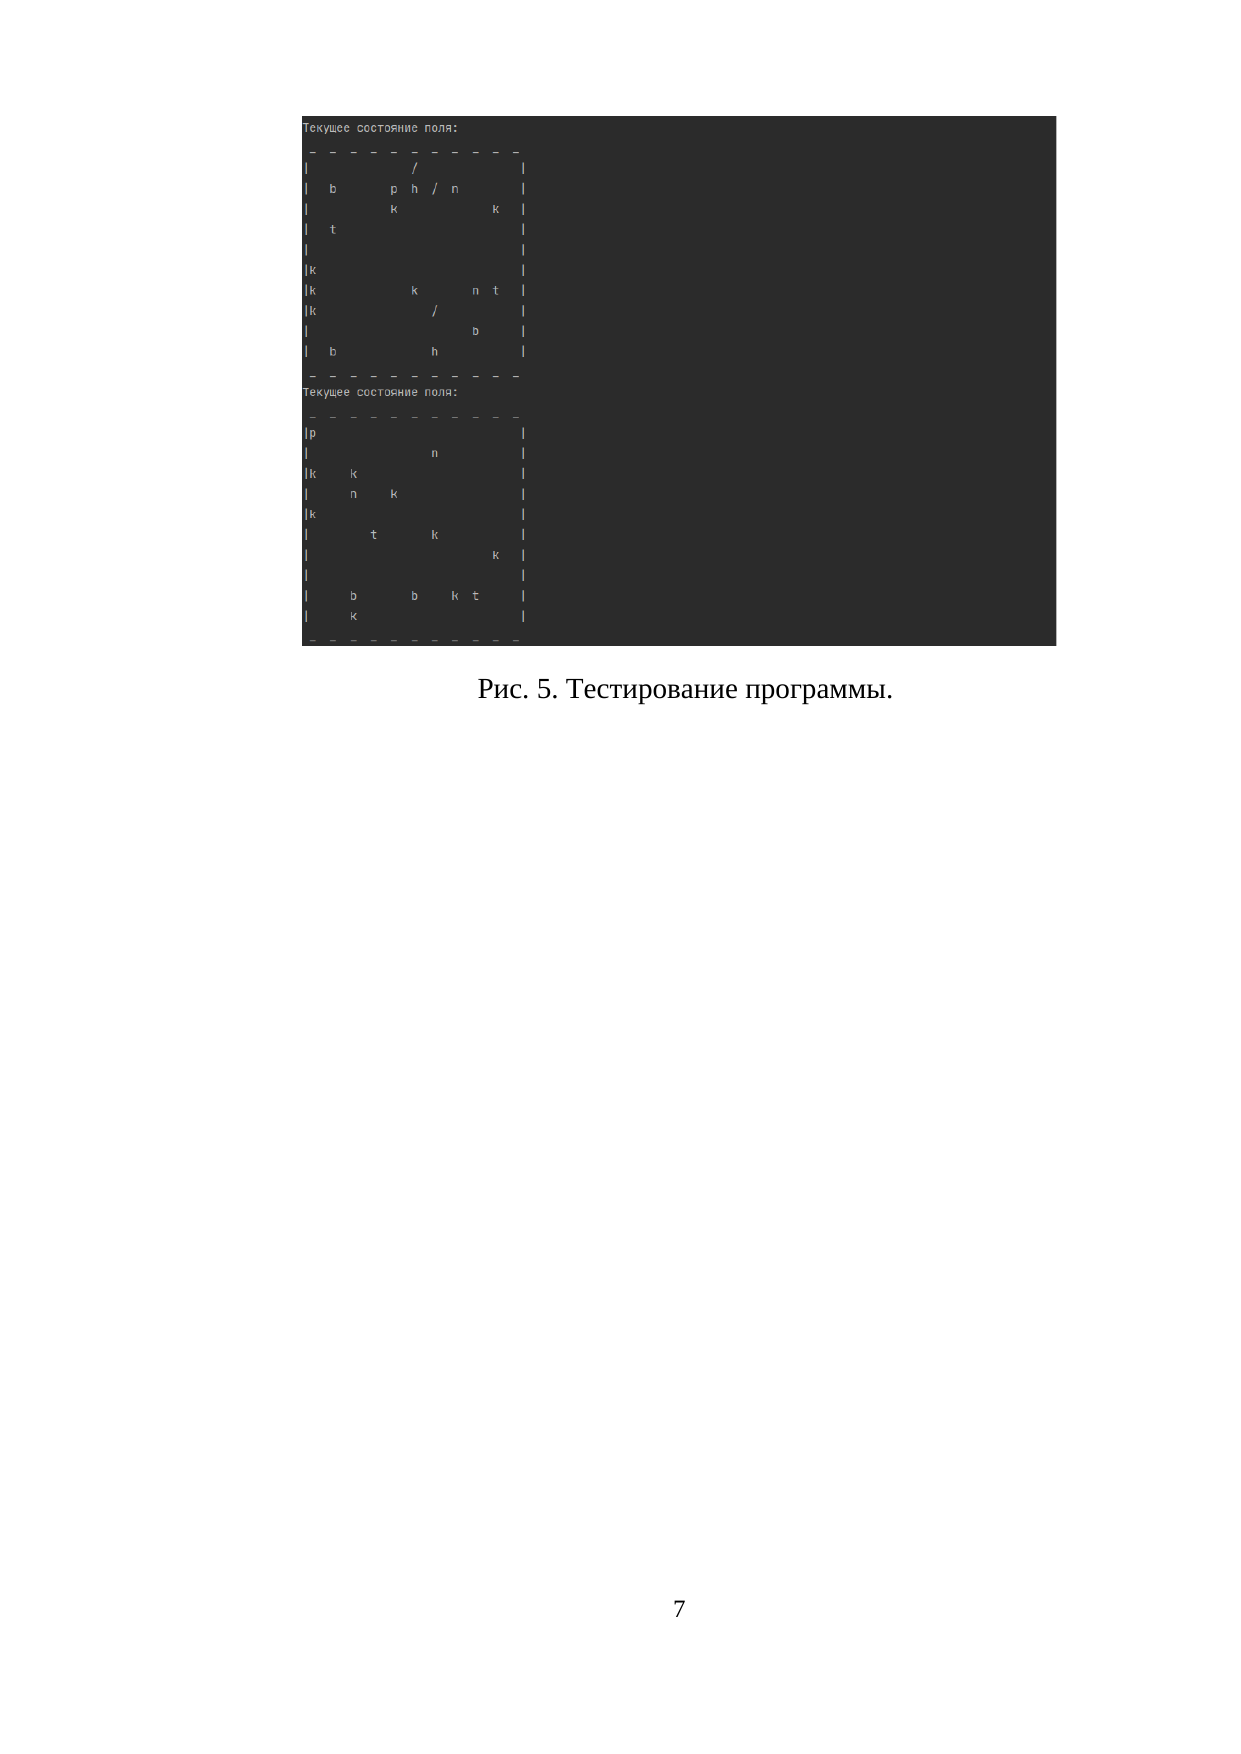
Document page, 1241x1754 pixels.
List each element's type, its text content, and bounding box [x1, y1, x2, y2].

picture [302, 116, 1057, 646]
text Рис. 5. Тестирование программы. [177, 672, 1181, 705]
